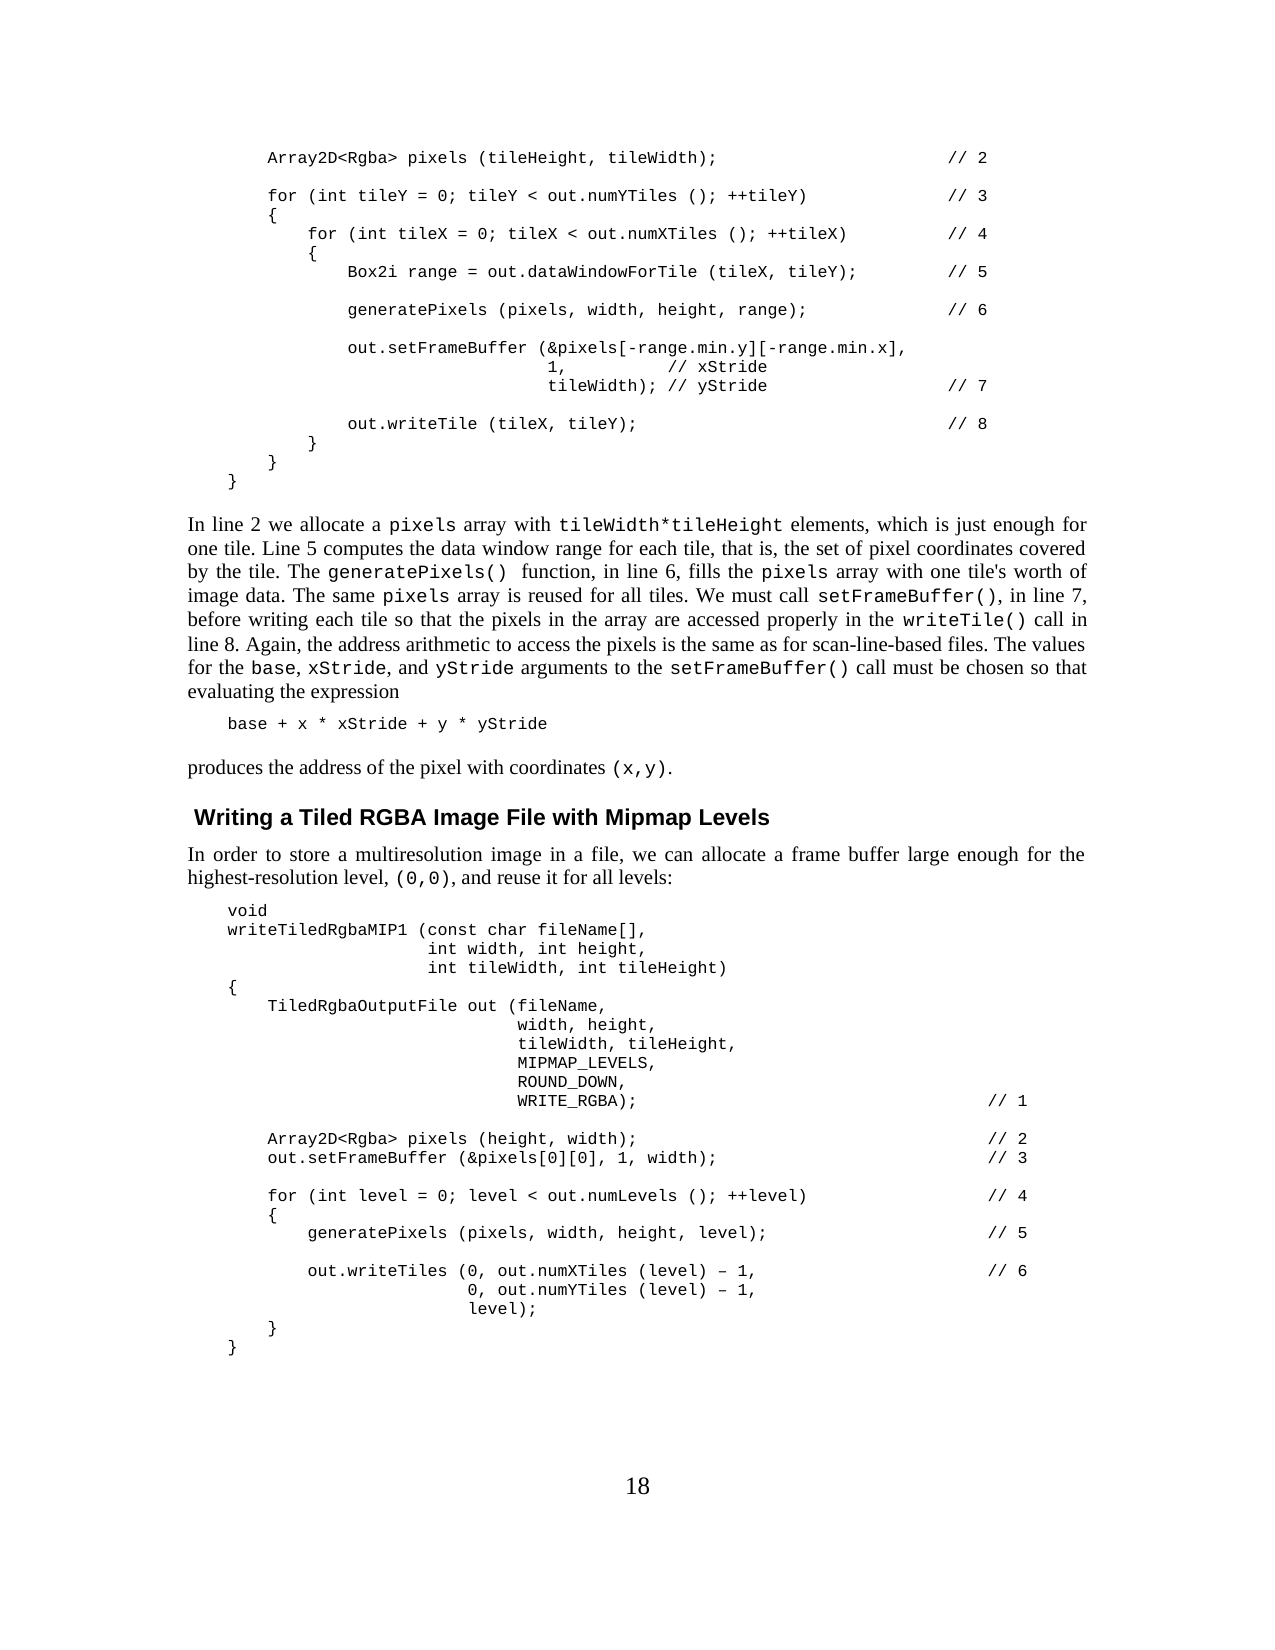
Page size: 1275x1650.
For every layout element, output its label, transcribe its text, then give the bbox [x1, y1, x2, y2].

text } [187, 1320, 1087, 1339]
text { [187, 978, 1087, 997]
text int width, int height, [187, 941, 1087, 959]
text In line 2 we allocate a pixels array with tileWidth*tileHeight elements, which is just enough for one tile. Line 5 computes the data window range for each tile, that is, the set of pixel coordinates covered by the tile. The generatePixels() function, in line 6, fills the pixels array with one tile's worth of image data. The same pixels array is reused for all tiles. We must call setFrameBuffer(), in line 7, before writing each tile so that the pixels in the array are accessed properly in the writeTile() call in line 8. Again, the address arithmetic to access the pixels is the same as for scan-line-based files. The values for the base, xStride, and yStride arguments to the setFrameBuffer() call must be chosen so that evaluating the expression [187, 512, 1087, 703]
text tileWidth); // yStride // 7 [187, 377, 1087, 396]
text 1, // xStride [187, 358, 1087, 377]
text for (int tileX = 0; tileX < out.numXTiles (); ++tileX) // 4 [187, 226, 1087, 245]
text out.setFrameBuffer (&pixels[0][0], 1, width); // 3 [187, 1149, 1087, 1168]
text for (int level = 0; level < out.numLevels (); ++level) // 4 [187, 1187, 1087, 1206]
text generatePixels (pixels, width, height, range); // 6 [187, 302, 1087, 321]
text level); [187, 1301, 1087, 1320]
subtitle Writing a Tiled RGBA Image File with Mipmap Levels [187, 805, 1087, 830]
text { [187, 1206, 1087, 1225]
text produces the address of the pixel with coordinates (x,y). [187, 756, 1087, 780]
text } [187, 434, 1087, 453]
text out.setFrameBuffer (&pixels[-range.min.y][-range.min.x], [187, 339, 1087, 358]
text 0, out.numYTiles (level) – 1, [187, 1282, 1087, 1301]
text ROUND_DOWN, [187, 1073, 1087, 1092]
text base + x * xStride + y * yStride [187, 715, 1087, 734]
text Array2D<Rgba> pixels (tileHeight, tileWidth); // 2 [187, 150, 1087, 169]
text int tileWidth, int tileHeight) [187, 959, 1087, 978]
text In order to store a multiresolution image in a file, we can allocate a frame buffer large enough for the highest-resolution level, (0,0), and reuse it for all levels: [187, 843, 1087, 890]
text generatePixels (pixels, width, height, level); // 5 [187, 1225, 1087, 1244]
text width, height, [187, 1016, 1087, 1035]
text MIPMAP_LEVELS, [187, 1054, 1087, 1073]
text } [187, 472, 1087, 491]
text Array2D<Rgba> pixels (height, width); // 2 [187, 1130, 1087, 1149]
text for (int tileY = 0; tileY < out.numYTiles (); ++tileY) // 3 [187, 188, 1087, 207]
text writeTiledRgbaMIP1 (const char fileName[], [187, 922, 1087, 941]
text } [187, 453, 1087, 472]
text { [187, 207, 1087, 226]
text Box2i range = out.dataWindowForTile (tileX, tileY); // 5 [187, 264, 1087, 283]
text WRITE_RGBA); // 1 [187, 1092, 1087, 1111]
text } [187, 1339, 1087, 1358]
text out.writeTiles (0, out.numXTiles (level) – 1, // 6 [187, 1263, 1087, 1282]
text { [187, 245, 1087, 264]
text tileWidth, tileHeight, [187, 1035, 1087, 1054]
text out.writeTile (tileX, tileY); // 8 [187, 415, 1087, 434]
text void [187, 903, 1087, 922]
text TiledRgbaOutputFile out (fileName, [187, 997, 1087, 1016]
